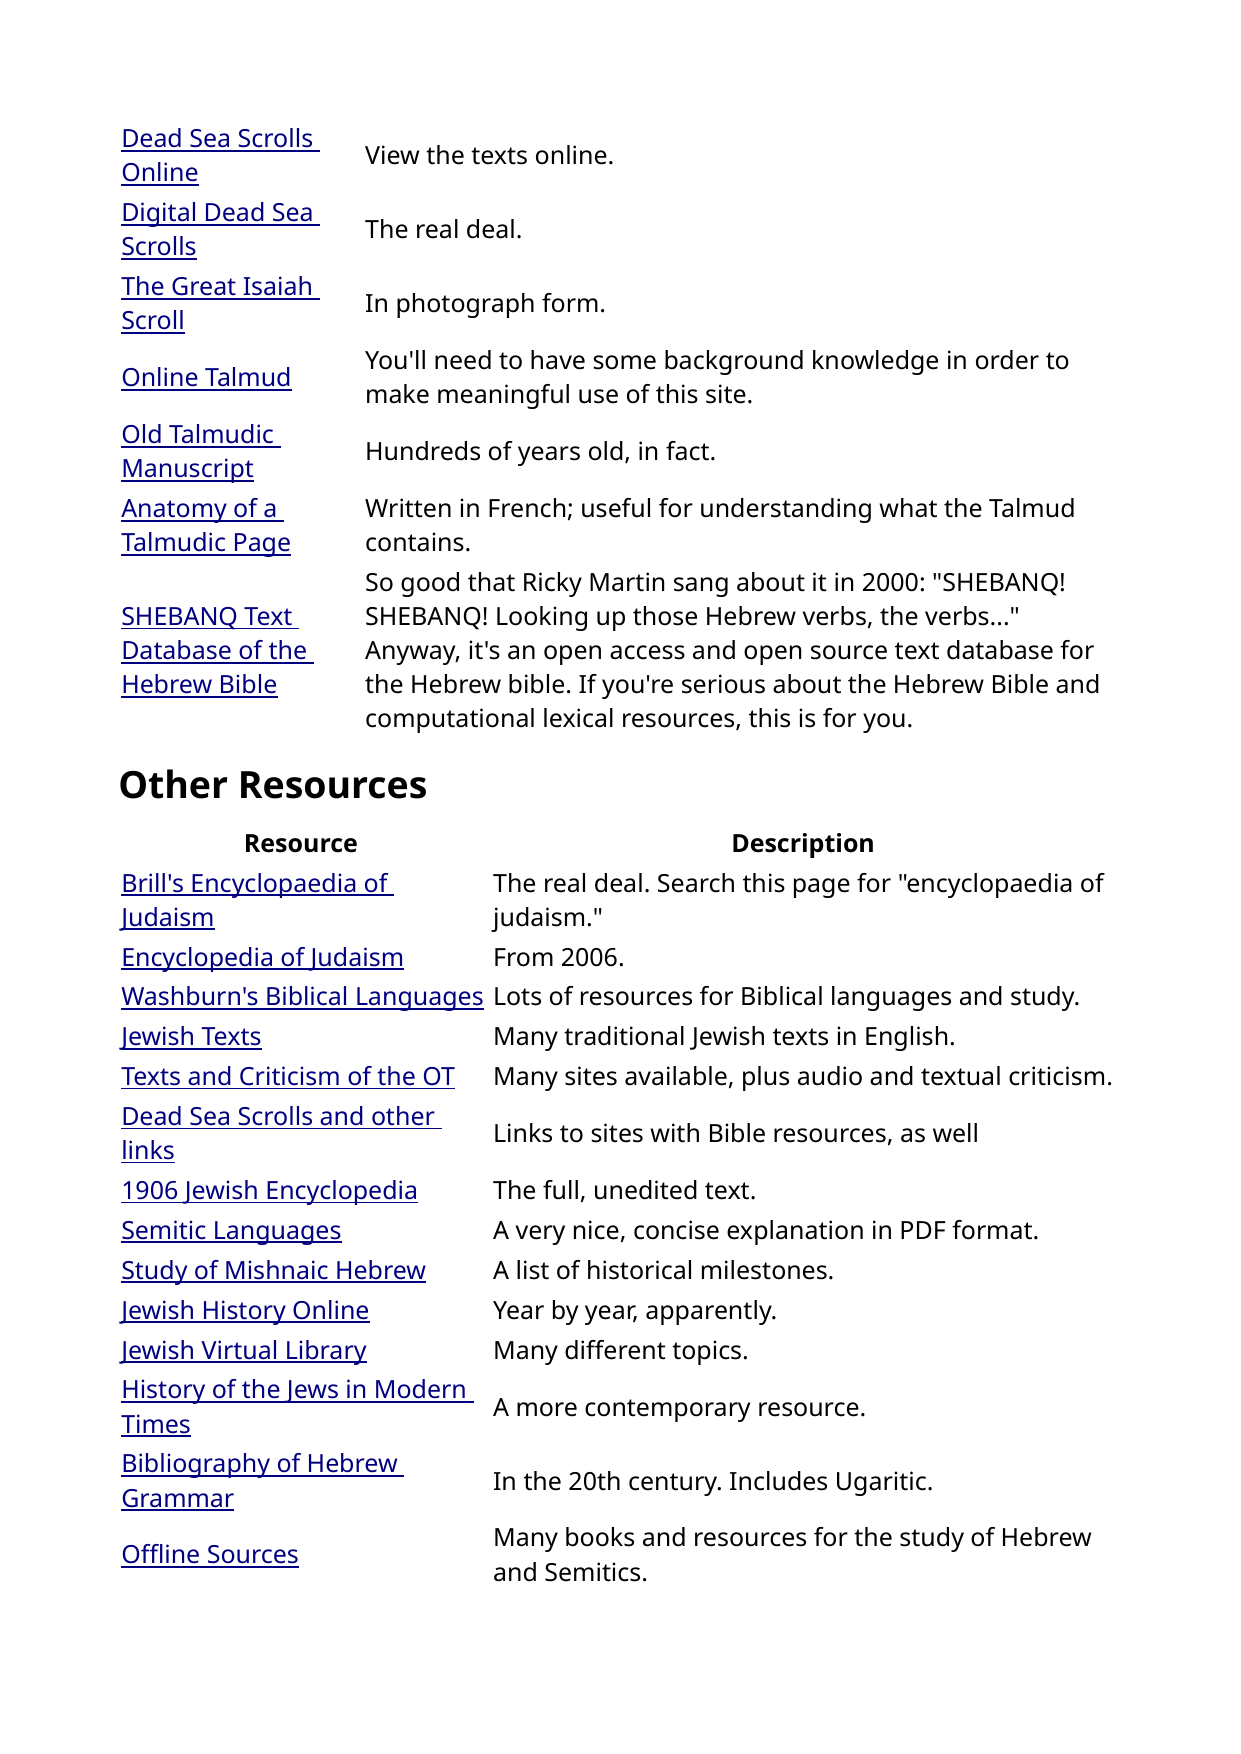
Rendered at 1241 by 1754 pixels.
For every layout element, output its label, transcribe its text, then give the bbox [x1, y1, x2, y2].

table_cell Written in French; useful for understanding what the Talmud contains. [362, 488, 1122, 562]
table_cell Study of Mishnaic Hebrew [118, 1250, 490, 1289]
table_cell Semitic Languages [118, 1210, 490, 1249]
table_cell Bibliography of Hebrew Grammar [118, 1443, 490, 1517]
table_cell 1906 Jewish Encyclopedia [118, 1170, 490, 1210]
table_header Description [490, 823, 1122, 862]
table_cell The real deal. Search this page for "encyclopaedia of judaism." [490, 862, 1122, 936]
table_cell Hundreds of years old, in fact. [362, 414, 1122, 488]
subtitle Other Resources [118, 759, 1122, 810]
table_cell Links to sites with Bible resources, as well [490, 1096, 1122, 1170]
table_cell Many different topics. [490, 1329, 1122, 1369]
table_cell Digital Dead Sea Scrolls [118, 192, 362, 266]
table_cell From 2006. [490, 936, 1122, 976]
table_cell Jewish Texts [118, 1016, 490, 1056]
table_cell Jewish History Online [118, 1290, 490, 1329]
table_cell You'll need to have some background knowledge in order to make meaningful use of this site. [362, 340, 1122, 414]
table_cell Washburn's Biblical Languages [118, 976, 490, 1016]
table_cell Old Talmudic Manuscript [118, 414, 362, 488]
table_cell Anatomy of a Talmudic Page [118, 488, 362, 562]
table_cell Dead Sea Scrolls and other links [118, 1096, 490, 1170]
table_cell View the texts online. [362, 118, 1122, 192]
table_cell A list of historical milestones. [490, 1250, 1122, 1289]
table_cell So good that Ricky Martin sang about it in 2000: "SHEBANQ! SHEBANQ! Looking up those Hebrew verbs, the verbs..." Anyway, it's an open access and open source text database for the Hebrew bible. If you're serious about the Hebrew Bible and computational lexical resources, this is for you. [362, 562, 1122, 738]
table_cell Offline Sources [118, 1517, 490, 1591]
table_cell In photograph form. [362, 266, 1122, 340]
table_cell Texts and Criticism of the OT [118, 1056, 490, 1096]
table_cell Many traditional Jewish texts in English. [490, 1016, 1122, 1056]
table_cell Many books and resources for the study of Hebrew and Semitics. [490, 1517, 1122, 1591]
table_cell History of the Jews in Modern Times [118, 1369, 490, 1443]
table_header Resource [118, 823, 490, 862]
table_cell Dead Sea Scrolls Online [118, 118, 362, 192]
table_cell In the 20th century. Includes Ugaritic. [490, 1443, 1122, 1517]
table_cell SHEBANQ Text Database of the Hebrew Bible [118, 562, 362, 738]
table_cell The full, unedited text. [490, 1170, 1122, 1210]
table_cell Brill's Encyclopaedia of Judaism [118, 862, 490, 936]
table_cell A very nice, concise explanation in PDF format. [490, 1210, 1122, 1249]
table_cell Lots of resources for Biblical languages and study. [490, 976, 1122, 1016]
table_cell Jewish Virtual Library [118, 1329, 490, 1369]
table_cell A more contemporary resource. [490, 1369, 1122, 1443]
table_cell The real deal. [362, 192, 1122, 266]
table_cell Encyclopedia of Judaism [118, 936, 490, 976]
table_cell Many sites available, plus audio and textual criticism. [490, 1056, 1122, 1096]
table_cell Year by year, apparently. [490, 1290, 1122, 1329]
table_cell Online Talmud [118, 340, 362, 414]
table_cell The Great Isaiah Scroll [118, 266, 362, 340]
